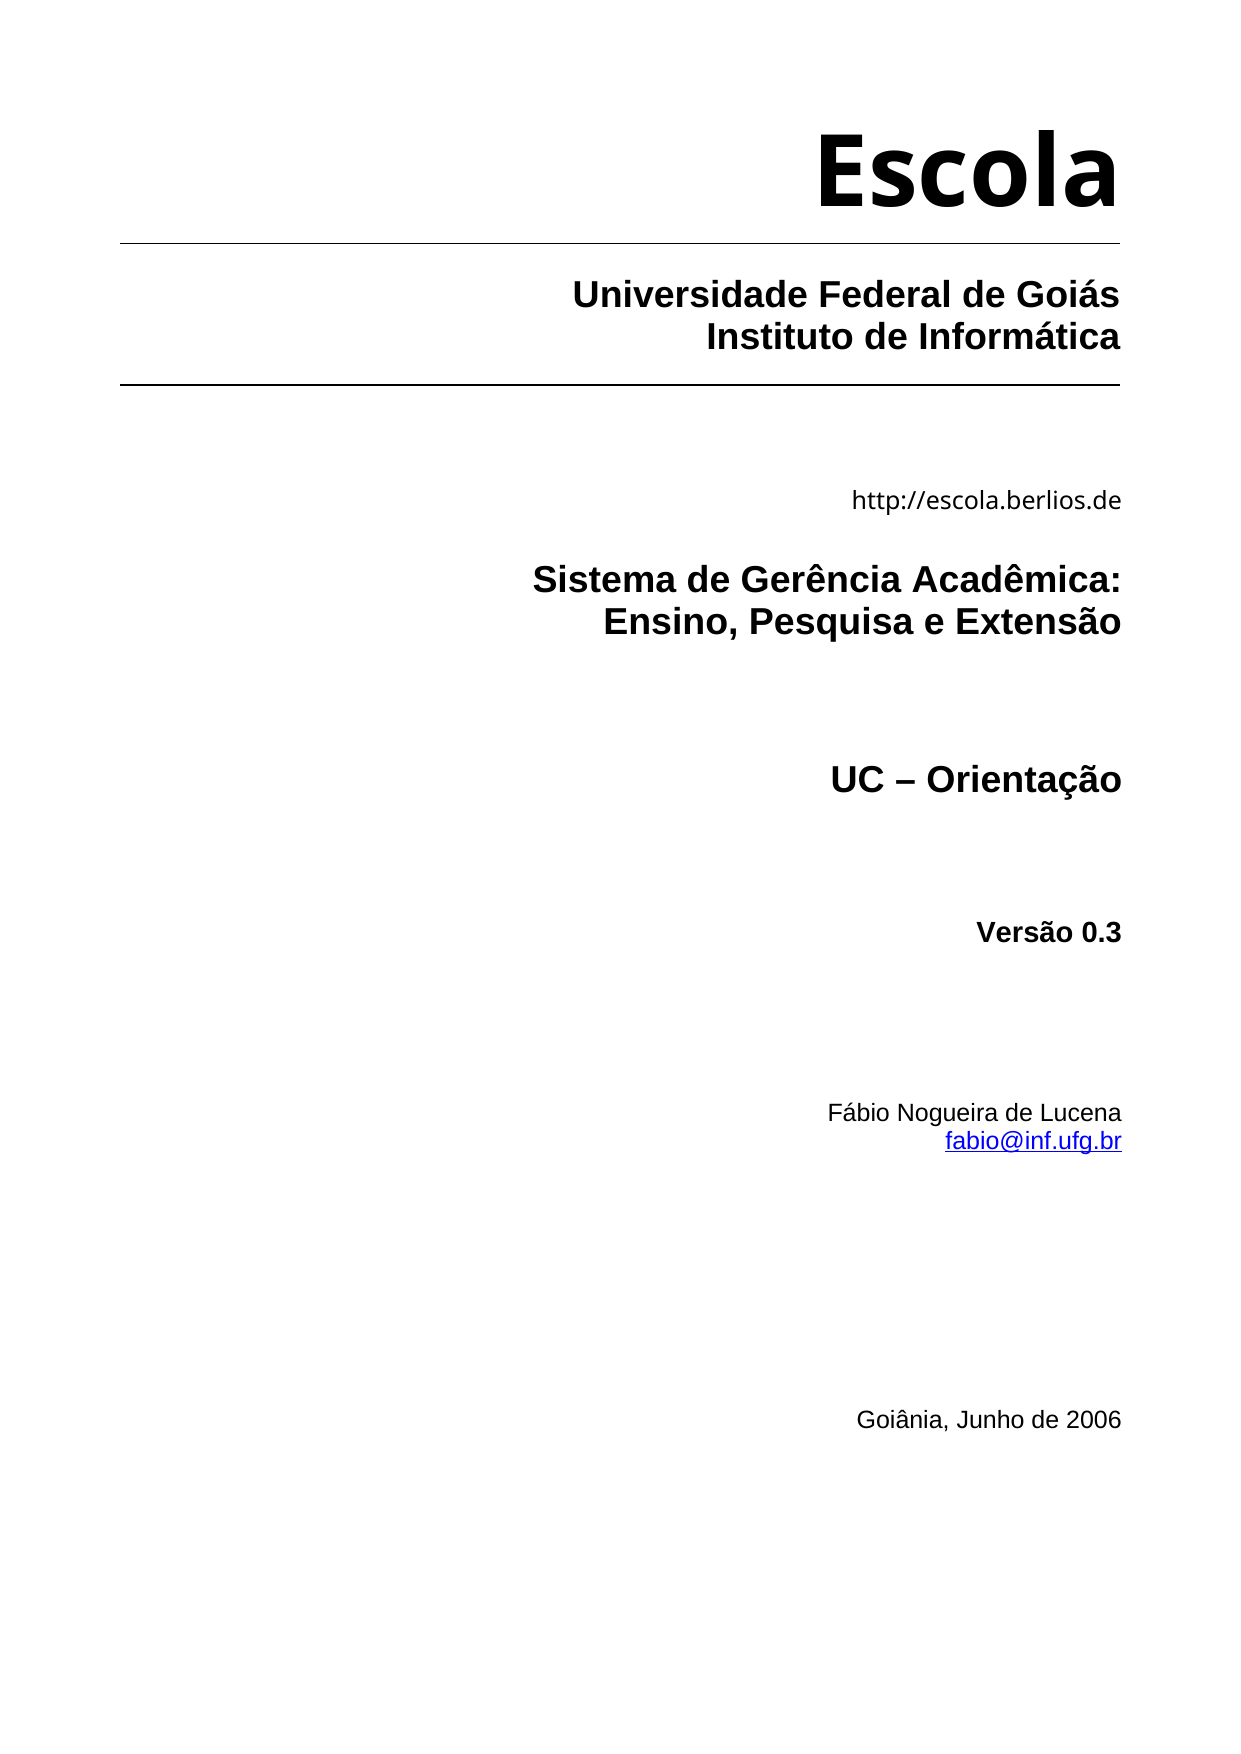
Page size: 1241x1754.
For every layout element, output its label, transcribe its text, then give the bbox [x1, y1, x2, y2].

text Fábio Nogueira de Lucena fabio@inf.ufg.br [119, 1099, 1122, 1155]
text Versão 0.3 [119, 916, 1122, 949]
text Goiânia, Junho de 2006 [119, 1406, 1122, 1459]
text UC – Orientação [119, 758, 1122, 800]
text http://escola.berlios.de Sistema de Gerência Acadêmica: Ensino, Pesquisa e Extensão [119, 482, 1122, 642]
